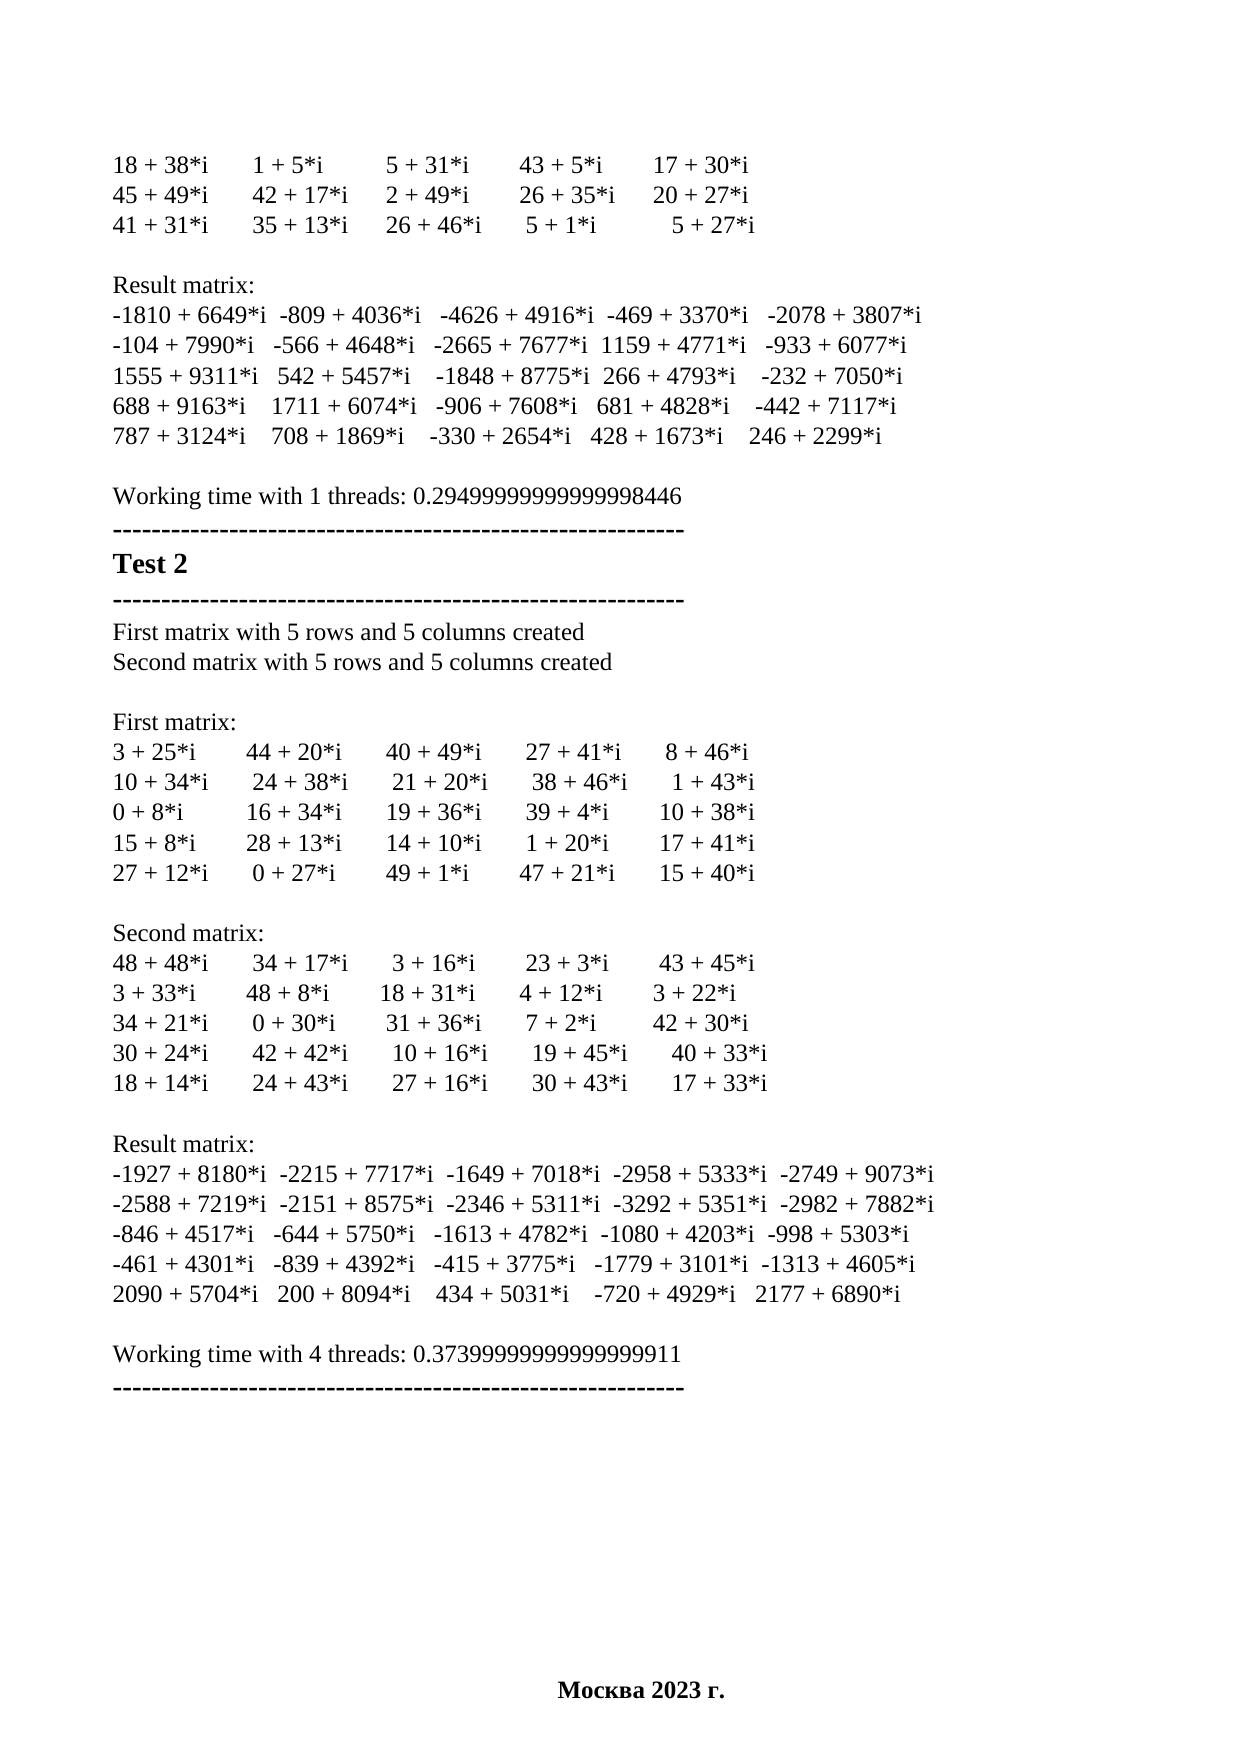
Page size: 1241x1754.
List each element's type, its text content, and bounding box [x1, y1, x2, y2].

text Result matrix: [112, 1129, 1169, 1157]
text -846 + 4517*i -644 + 5750*i -1613 + 4782*i -1080 + 4203*i -998 + 5303*i [112, 1219, 1169, 1248]
text 41 + 31*i 35 + 13*i 26 + 46*i 5 + 1*i 5 + 27*i [112, 210, 1169, 239]
text 15 + 8*i 28 + 13*i 14 + 10*i 1 + 20*i 17 + 41*i [112, 828, 1169, 856]
text 18 + 38*i 1 + 5*i 5 + 31*i 43 + 5*i 17 + 30*i [112, 150, 1169, 179]
text First matrix: [112, 707, 1169, 736]
text 0 + 8*i 16 + 34*i 19 + 36*i 39 + 4*i 10 + 38*i [112, 797, 1169, 826]
text 3 + 33*i 48 + 8*i 18 + 31*i 4 + 12*i 3 + 22*i [112, 978, 1169, 1007]
text 1555 + 9311*i 542 + 5457*i -1848 + 8775*i 266 + 4793*i -232 + 7050*i [112, 361, 1169, 389]
text -2588 + 7219*i -2151 + 8575*i -2346 + 5311*i -3292 + 5351*i -2982 + 7882*i [112, 1189, 1169, 1218]
text 30 + 24*i 42 + 42*i 10 + 16*i 19 + 45*i 40 + 33*i [112, 1038, 1169, 1067]
text 48 + 48*i 34 + 17*i 3 + 16*i 23 + 3*i 43 + 45*i [112, 948, 1169, 977]
text -104 + 7990*i -566 + 4648*i -2665 + 7677*i 1159 + 4771*i -933 + 6077*i [112, 331, 1169, 359]
text ----------------------------------------------------------- [112, 582, 1169, 615]
text -1810 + 6649*i -809 + 4036*i -4626 + 4916*i -469 + 3370*i -2078 + 3807*i [112, 301, 1169, 329]
text 787 + 3124*i 708 + 1869*i -330 + 2654*i 428 + 1673*i 246 + 2299*i [112, 421, 1169, 450]
text Working time with 4 threads: 0.37399999999999999911 [112, 1339, 1169, 1368]
text Working time with 1 threads: 0.29499999999999998446 [112, 481, 1169, 510]
text -461 + 4301*i -839 + 4392*i -415 + 3775*i -1779 + 3101*i -1313 + 4605*i [112, 1249, 1169, 1278]
text 2090 + 5704*i 200 + 8094*i 434 + 5031*i -720 + 4929*i 2177 + 6890*i [112, 1279, 1169, 1308]
text Second matrix: [112, 918, 1169, 947]
text 10 + 34*i 24 + 38*i 21 + 20*i 38 + 46*i 1 + 43*i [112, 767, 1169, 796]
text Test 2 [112, 546, 1169, 580]
text ----------------------------------------------------------- [112, 1369, 1169, 1403]
text 27 + 12*i 0 + 27*i 49 + 1*i 47 + 21*i 15 + 40*i [112, 858, 1169, 886]
text 18 + 14*i 24 + 43*i 27 + 16*i 30 + 43*i 17 + 33*i [112, 1068, 1169, 1097]
text 688 + 9163*i 1711 + 6074*i -906 + 7608*i 681 + 4828*i -442 + 7117*i [112, 391, 1169, 419]
text Result matrix: [112, 270, 1169, 299]
text -1927 + 8180*i -2215 + 7717*i -1649 + 7018*i -2958 + 5333*i -2749 + 9073*i [112, 1159, 1169, 1187]
text 3 + 25*i 44 + 20*i 40 + 49*i 27 + 41*i 8 + 46*i [112, 737, 1169, 766]
text ----------------------------------------------------------- [112, 511, 1169, 545]
text 45 + 49*i 42 + 17*i 2 + 49*i 26 + 35*i 20 + 27*i [112, 180, 1169, 209]
text Second matrix with 5 rows and 5 columns created [112, 647, 1169, 676]
text First matrix with 5 rows and 5 columns created [112, 617, 1169, 646]
text 34 + 21*i 0 + 30*i 31 + 36*i 7 + 2*i 42 + 30*i [112, 1008, 1169, 1037]
